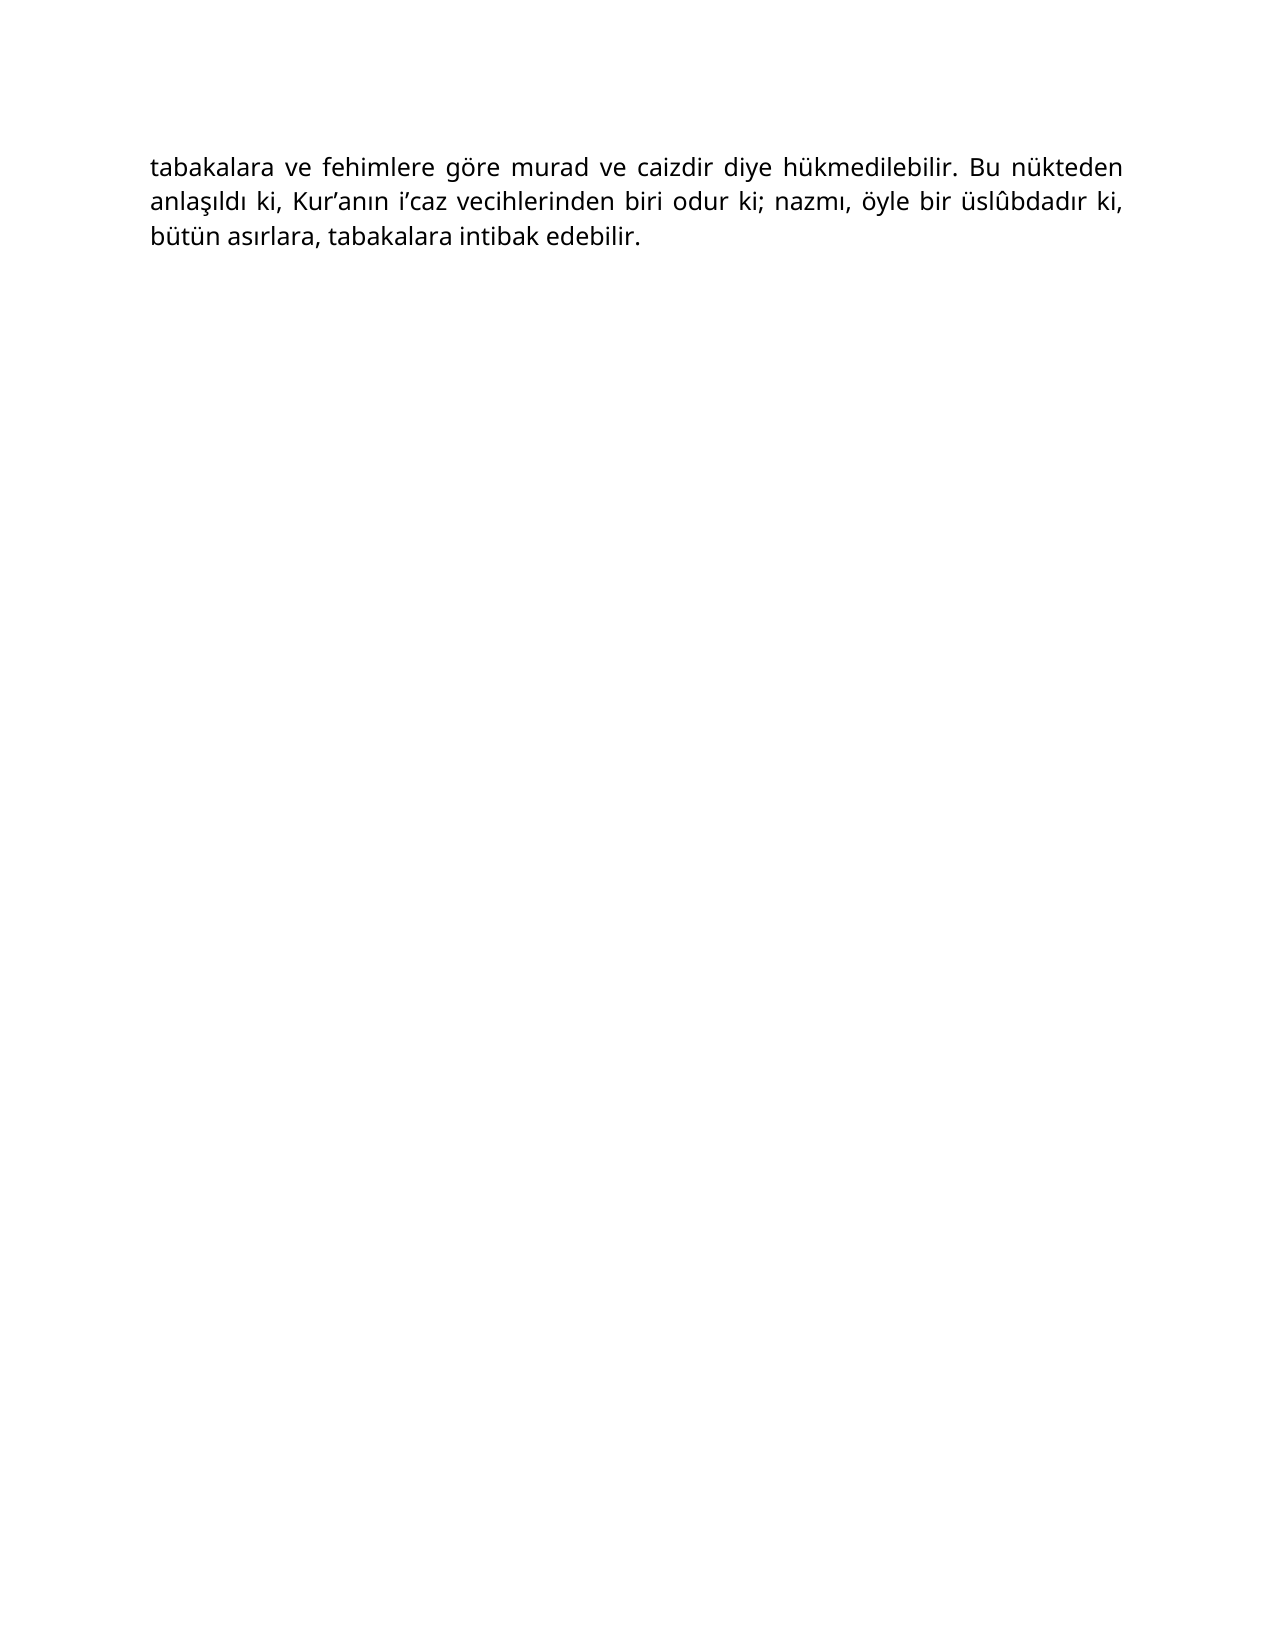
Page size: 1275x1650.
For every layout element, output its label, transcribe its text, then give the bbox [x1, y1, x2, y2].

text tabakalara ve fehimlere göre murad ve caizdir diye hükmedilebilir. Bu nükteden anlaşıldı ki, Kur’anın i’caz vecihlerinden biri odur ki; nazmı, öyle bir üslûbdadır ki, bütün asırlara, tabakalara intibak edebilir. [150, 150, 1125, 252]
